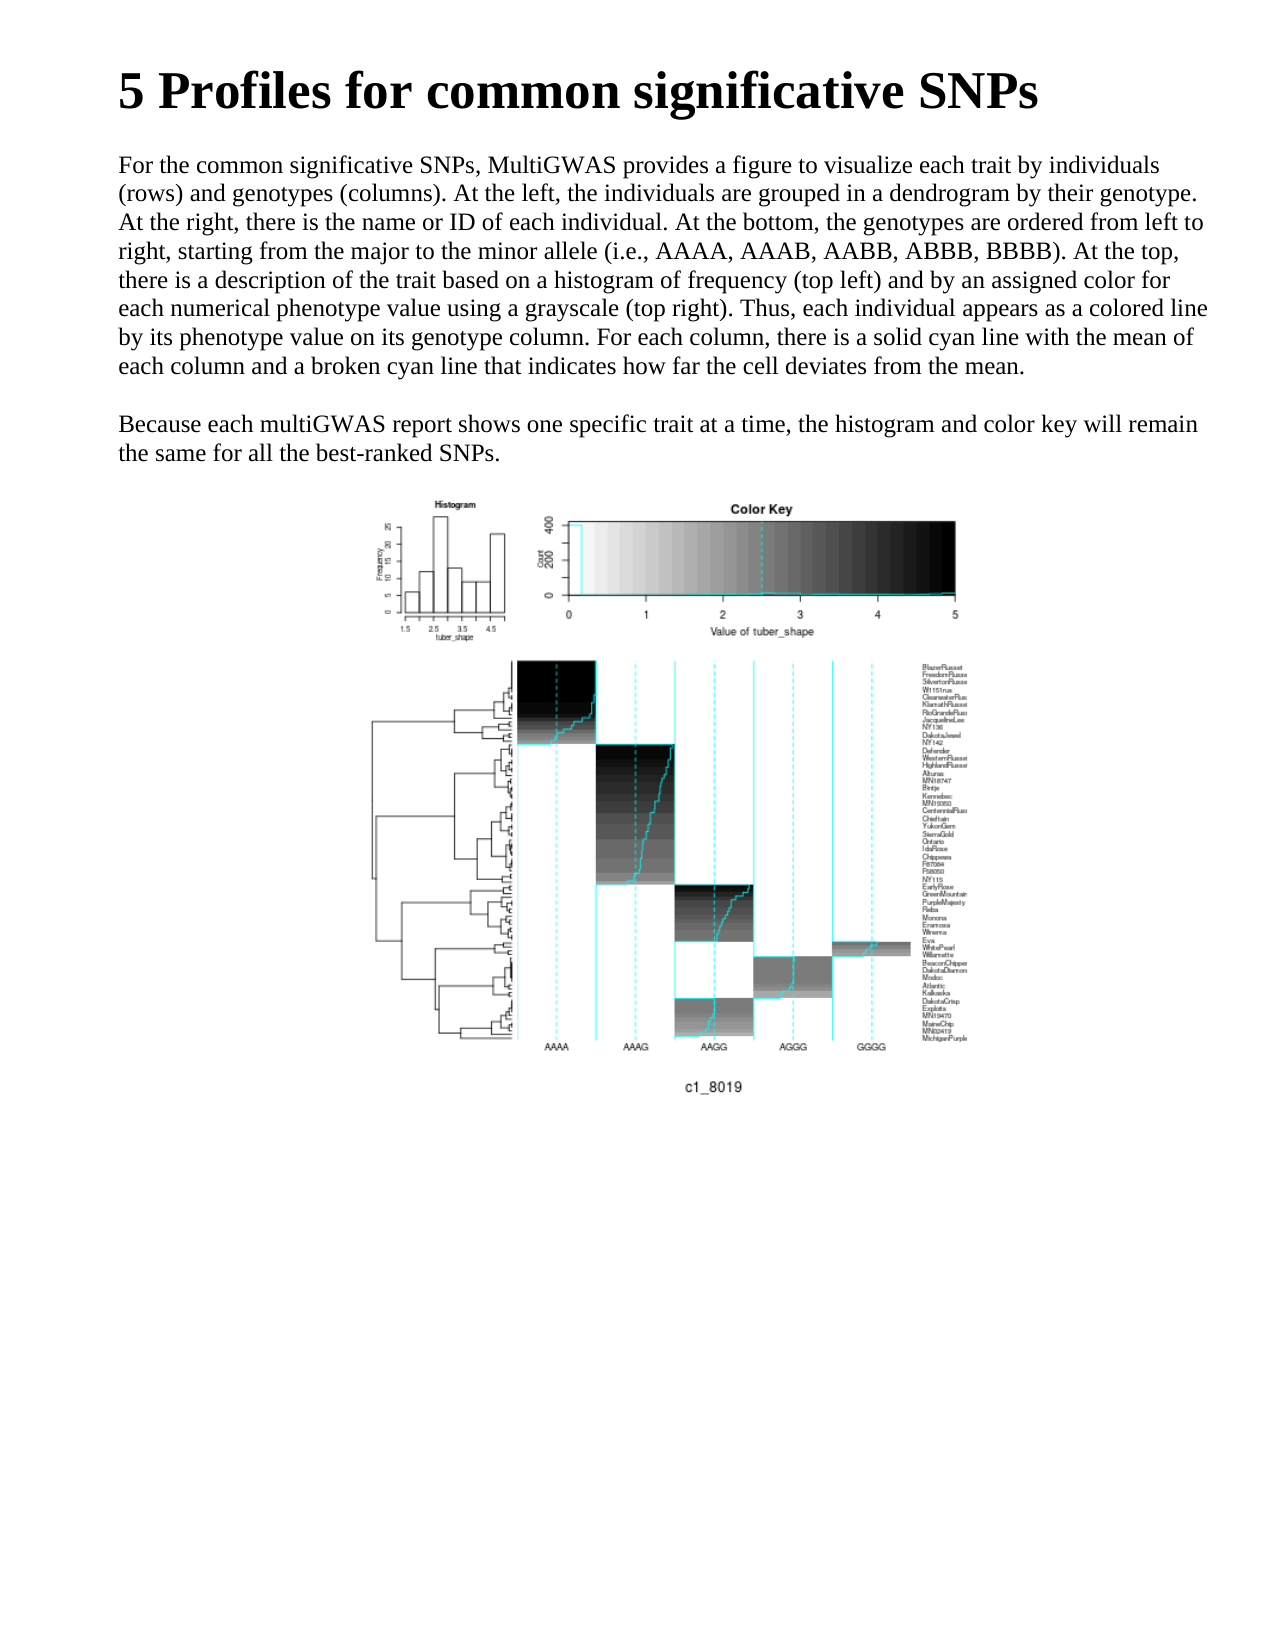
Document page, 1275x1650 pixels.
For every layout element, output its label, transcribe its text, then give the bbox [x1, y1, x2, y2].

text Because each multiGWAS report shows one specific trait at a time, the histogram and color key will remain the same for all the best-ranked SNPs. [118, 409, 1216, 467]
subtitle 5 Profiles for common significative SNPs [118, 59, 1216, 120]
text For the common significative SNPs, MultiGWAS provides a figure to visualize each trait by individuals (rows) and genotypes (columns). At the left, the individuals are grouped in a dendrogram by their genotype. At the right, there is the name or ID of each individual. At the bottom, the genotypes are ordered from left to right, starting from the major to the minor allele (i.e., AAAA, AAAB, AABB, ABBB, BBBB). At the top, there is a description of the trait based on a histogram of frequency (top left) and by an assigned color for each numerical phenotype value using a grayscale (top right). Thus, each individual appears as a colored line by its phenotype value on its genotype column. For each column, there is a solid cyan line with the mean of each column and a broken cyan line that indicates how far the cell deviates from the mean. [118, 150, 1216, 380]
picture [367, 496, 968, 1097]
